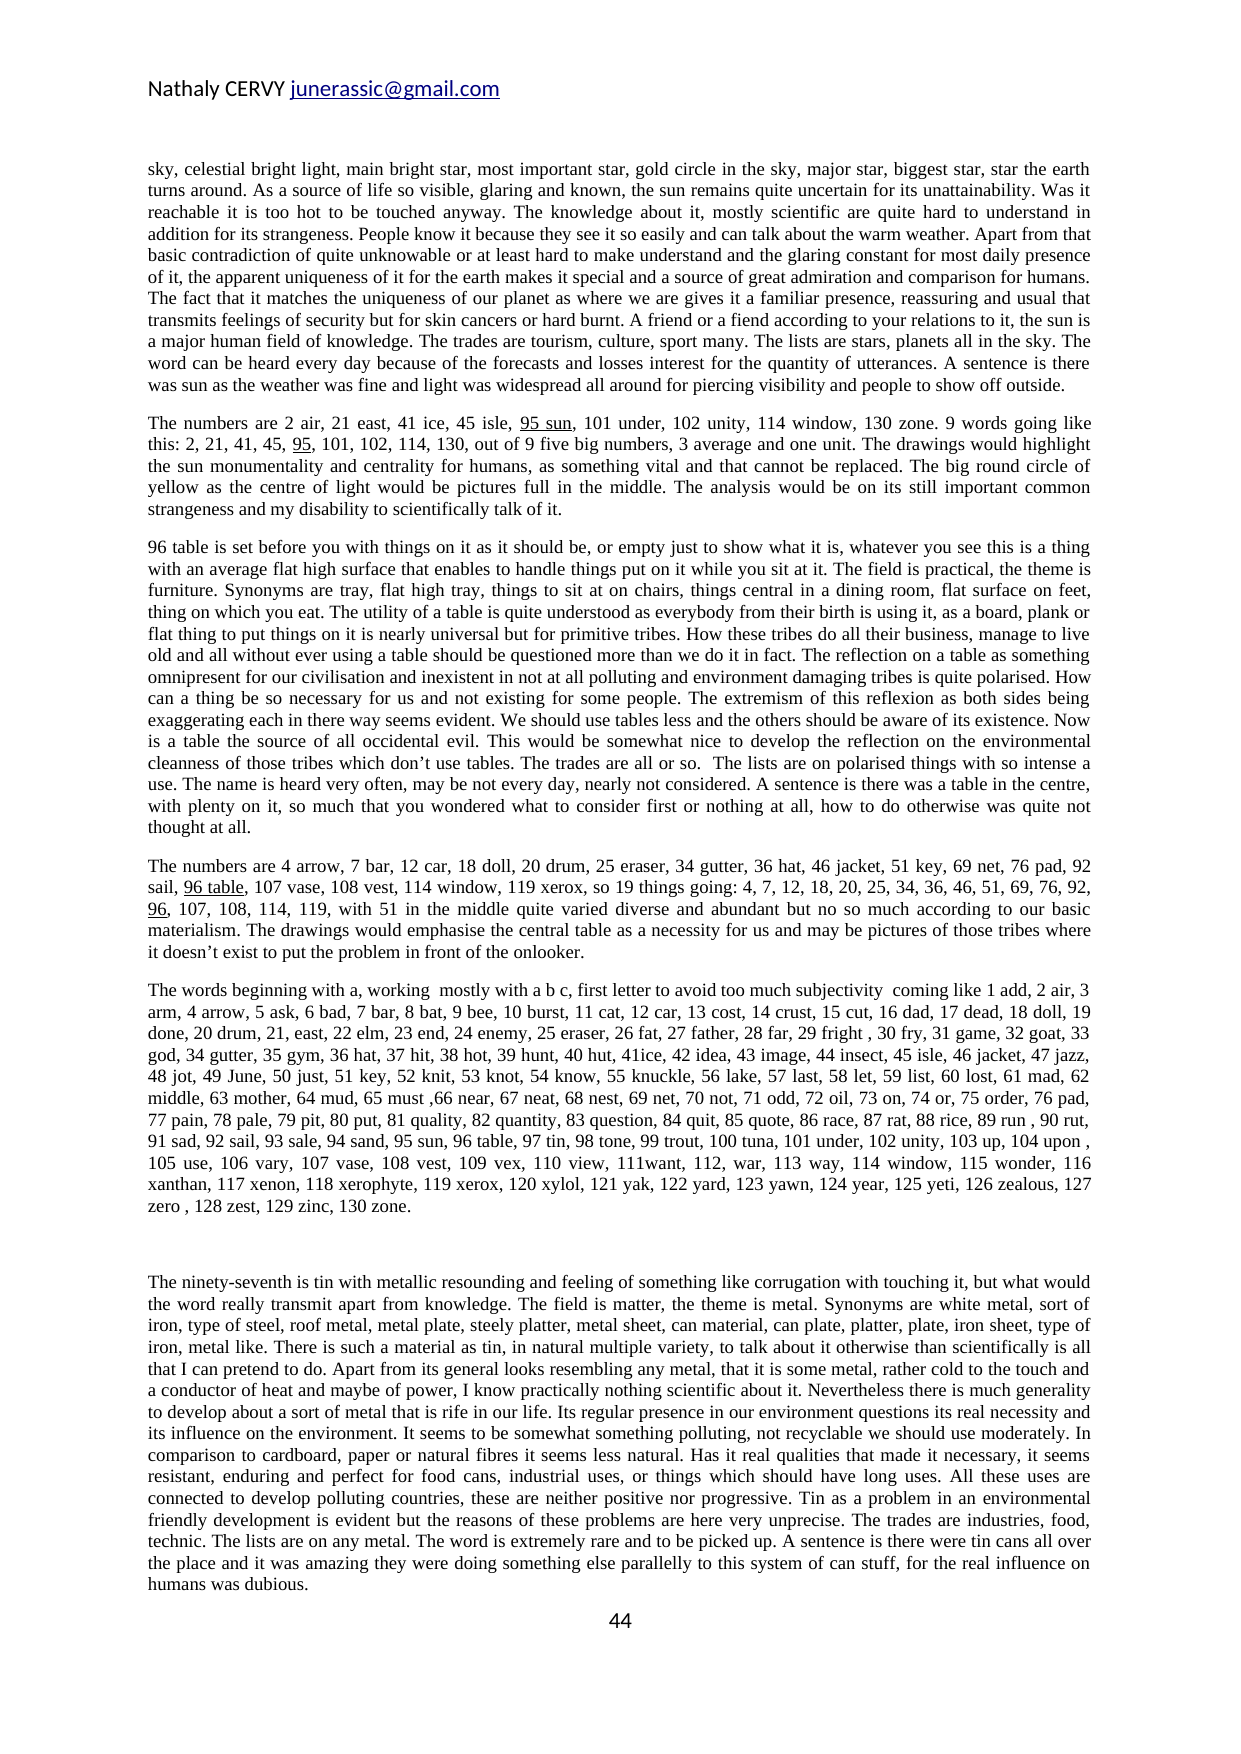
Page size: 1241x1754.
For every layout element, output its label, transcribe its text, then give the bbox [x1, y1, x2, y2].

text The words beginning with a, working mostly with a b c, first letter to avoid too much subjectivity coming like 1 add, 2 air, 3 arm, 4 arrow, 5 ask, 6 bad, 7 bar, 8 bat, 9 bee, 10 burst, 11 cat, 12 car, 13 cost, 14 crust, 15 cut, 16 dad, 17 dead, 18 doll, 19 done, 20 drum, 21, east, 22 elm, 23 end, 24 enemy, 25 eraser, 26 fat, 27 father, 28 far, 29 fright , 30 fry, 31 game, 32 goat, 33 god, 34 gutter, 35 gym, 36 hat, 37 hit, 38 hot, 39 hunt, 40 hut, 41ice, 42 idea, 43 image, 44 insect, 45 isle, 46 jacket, 47 jazz, 48 jot, 49 June, 50 just, 51 key, 52 knit, 53 knot, 54 know, 55 knuckle, 56 lake, 57 last, 58 let, 59 list, 60 lost, 61 mad, 62 middle, 63 mother, 64 mud, 65 must ,66 near, 67 neat, 68 nest, 69 net, 70 not, 71 odd, 72 oil, 73 on, 74 or, 75 order, 76 pad, 77 pain, 78 pale, 79 pit, 80 put, 81 quality, 82 quantity, 83 question, 84 quit, 85 quote, 86 race, 87 rat, 88 rice, 89 run , 90 rut, 91 sad, 92 sail, 93 sale, 94 sand, 95 sun, 96 table, 97 tin, 98 tone, 99 trout, 100 tuna, 101 under, 102 unity, 103 up, 104 upon , 105 use, 106 vary, 107 vase, 108 vest, 109 vex, 110 view, 111want, 112, war, 113 way, 114 window, 115 wonder, 116 xanthan, 117 xenon, 118 xerophyte, 119 xerox, 120 xylol, 121 yak, 122 yard, 123 yawn, 124 year, 125 yeti, 126 zealous, 127 zero , 128 zest, 129 zinc, 130 zone. [148, 979, 1093, 1216]
text 96 table is set before you with things on it as it should be, or empty just to show what it is, whatever you see this is a thing with an average flat high surface that enables to handle things put on it while you sit at it. The field is practical, the theme is furniture. Synonyms are tray, flat high tray, things to sit at on chairs, things central in a dining room, flat surface on feet, thing on which you eat. The utility of a table is quite understood as everybody from their birth is using it, as a board, plank or flat thing to put things on it is nearly universal but for primitive tribes. How these tribes do all their business, manage to live old and all without ever using a table should be questioned more than we do it in fact. The reflection on a table as something omnipresent for our civilisation and inexistent in not at all polluting and environment damaging tribes is quite polarised. How can a thing be so necessary for us and not existing for some people. The extremism of this reflexion as both sides being exaggerating each in there way seems evident. We should use tables less and the others should be aware of its existence. Now is a table the source of all occidental evil. This would be somewhat nice to develop the reflection on the environmental cleanness of those tribes which don’t use tables. The trades are all or so. The lists are on polarised things with so intense a use. The name is heard very often, may be not every day, nearly not considered. A sentence is there was a table in the centre, with plenty on it, so much that you wondered what to consider first or nothing at all, how to do otherwise was quite not thought at all. [148, 536, 1093, 838]
text The numbers are 4 arrow, 7 bar, 12 car, 18 doll, 20 drum, 25 eraser, 34 gutter, 36 hat, 46 jacket, 51 key, 69 net, 76 pad, 92 sail, 96 table, 107 vase, 108 vest, 114 window, 119 xerox, so 19 things going: 4, 7, 12, 18, 20, 25, 34, 36, 46, 51, 69, 76, 92, 96, 107, 108, 114, 119, with 51 in the middle quite varied diverse and abundant but no so much according to our basic materialism. The drawings would emphasise the central table as a necessity for us and may be pictures of those tribes where it doesn’t exist to put the problem in front of the onlooker. [148, 855, 1093, 962]
text The numbers are 2 air, 21 east, 41 ice, 45 isle, 95 sun, 101 under, 102 unity, 114 window, 130 zone. 9 words going like this: 2, 21, 41, 45, 95, 101, 102, 114, 130, out of 9 five big numbers, 3 average and one unit. The drawings would highlight the sun monumentality and centrality for humans, as something vital and that cannot be replaced. The big round circle of yellow as the centre of light would be pictures full in the middle. The analysis would be on its still important common strangeness and my disability to scientifically talk of it. [148, 412, 1093, 519]
text sky, celestial bright light, main bright star, most important star, gold circle in the sky, major star, biggest star, star the earth turns around. As a source of life so visible, glaring and known, the sun remains quite uncertain for its unattainability. Was it reachable it is too hot to be touched anyway. The knowledge about it, mostly scientific are quite hard to understand in addition for its strangeness. People know it because they see it so easily and can talk about the warm weather. Apart from that basic contradiction of quite unknowable or at least hard to make understand and the glaring constant for most daily presence of it, the apparent uniqueness of it for the earth makes it special and a source of great admiration and comparison for humans. The fact that it matches the uniqueness of our planet as where we are gives it a familiar presence, reassuring and usual that transmits feelings of security but for skin cancers or hard burnt. A friend or a fiend according to your relations to it, the sun is a major human field of knowledge. The trades are tourism, culture, sport many. The lists are stars, planets all in the sky. The word can be heard every day because of the forecasts and losses interest for the quantity of utterances. A sentence is there was sun as the weather was fine and light was widespread all around for piercing visibility and people to show off outside. [148, 158, 1093, 395]
text The ninety-seventh is tin with metallic resounding and feeling of something like corrugation with touching it, but what would the word really transmit apart from knowledge. The field is matter, the theme is metal. Synonyms are white metal, sort of iron, type of steel, roof metal, metal plate, steely platter, metal sheet, can material, can plate, platter, plate, iron sheet, type of iron, metal like. There is such a material as tin, in natural multiple variety, to talk about it otherwise than scientifically is all that I can pretend to do. Apart from its general looks resembling any metal, that it is some metal, rather cold to the touch and a conductor of heat and maybe of power, I know practically nothing scientific about it. Nevertheless there is much generality to develop about a sort of metal that is rife in our life. Its regular presence in our environment questions its real necessity and its influence on the environment. It seems to be somewhat something polluting, not recyclable we should use moderately. In comparison to cardboard, paper or natural fibres it seems less natural. Has it real qualities that made it necessary, it seems resistant, enduring and perfect for food cans, industrial uses, or things which should have long uses. All these uses are connected to develop polluting countries, these are neither positive nor progressive. Tin as a problem in an environmental friendly development is evident but the reasons of these problems are here very unprecise. The trades are industries, food, technic. The lists are on any metal. The word is extremely rare and to be picked up. A sentence is there were tin cans all over the place and it was amazing they were doing something else parallelly to this system of can stuff, for the real influence on humans was dubious. [148, 1271, 1093, 1595]
